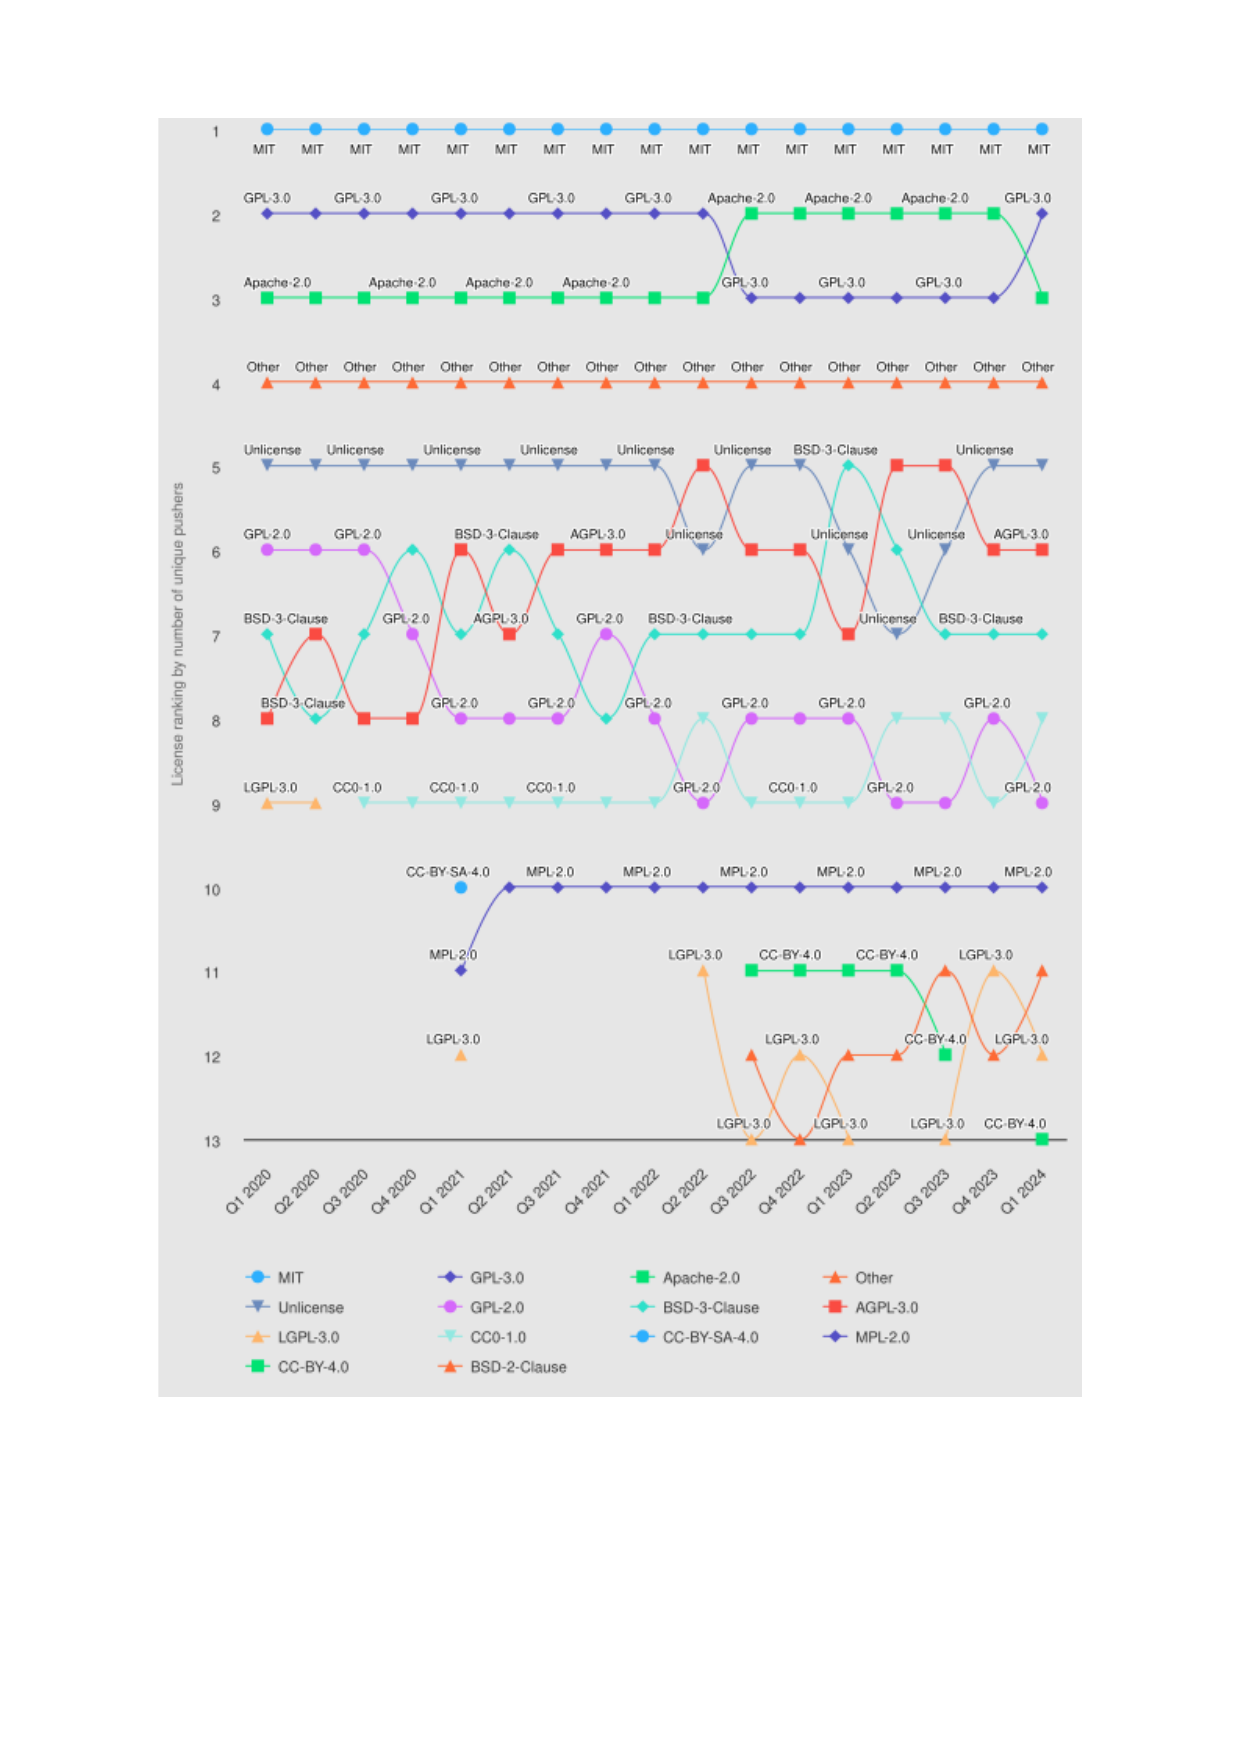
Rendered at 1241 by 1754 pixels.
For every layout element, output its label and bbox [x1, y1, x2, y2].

picture [158, 118, 1082, 1397]
